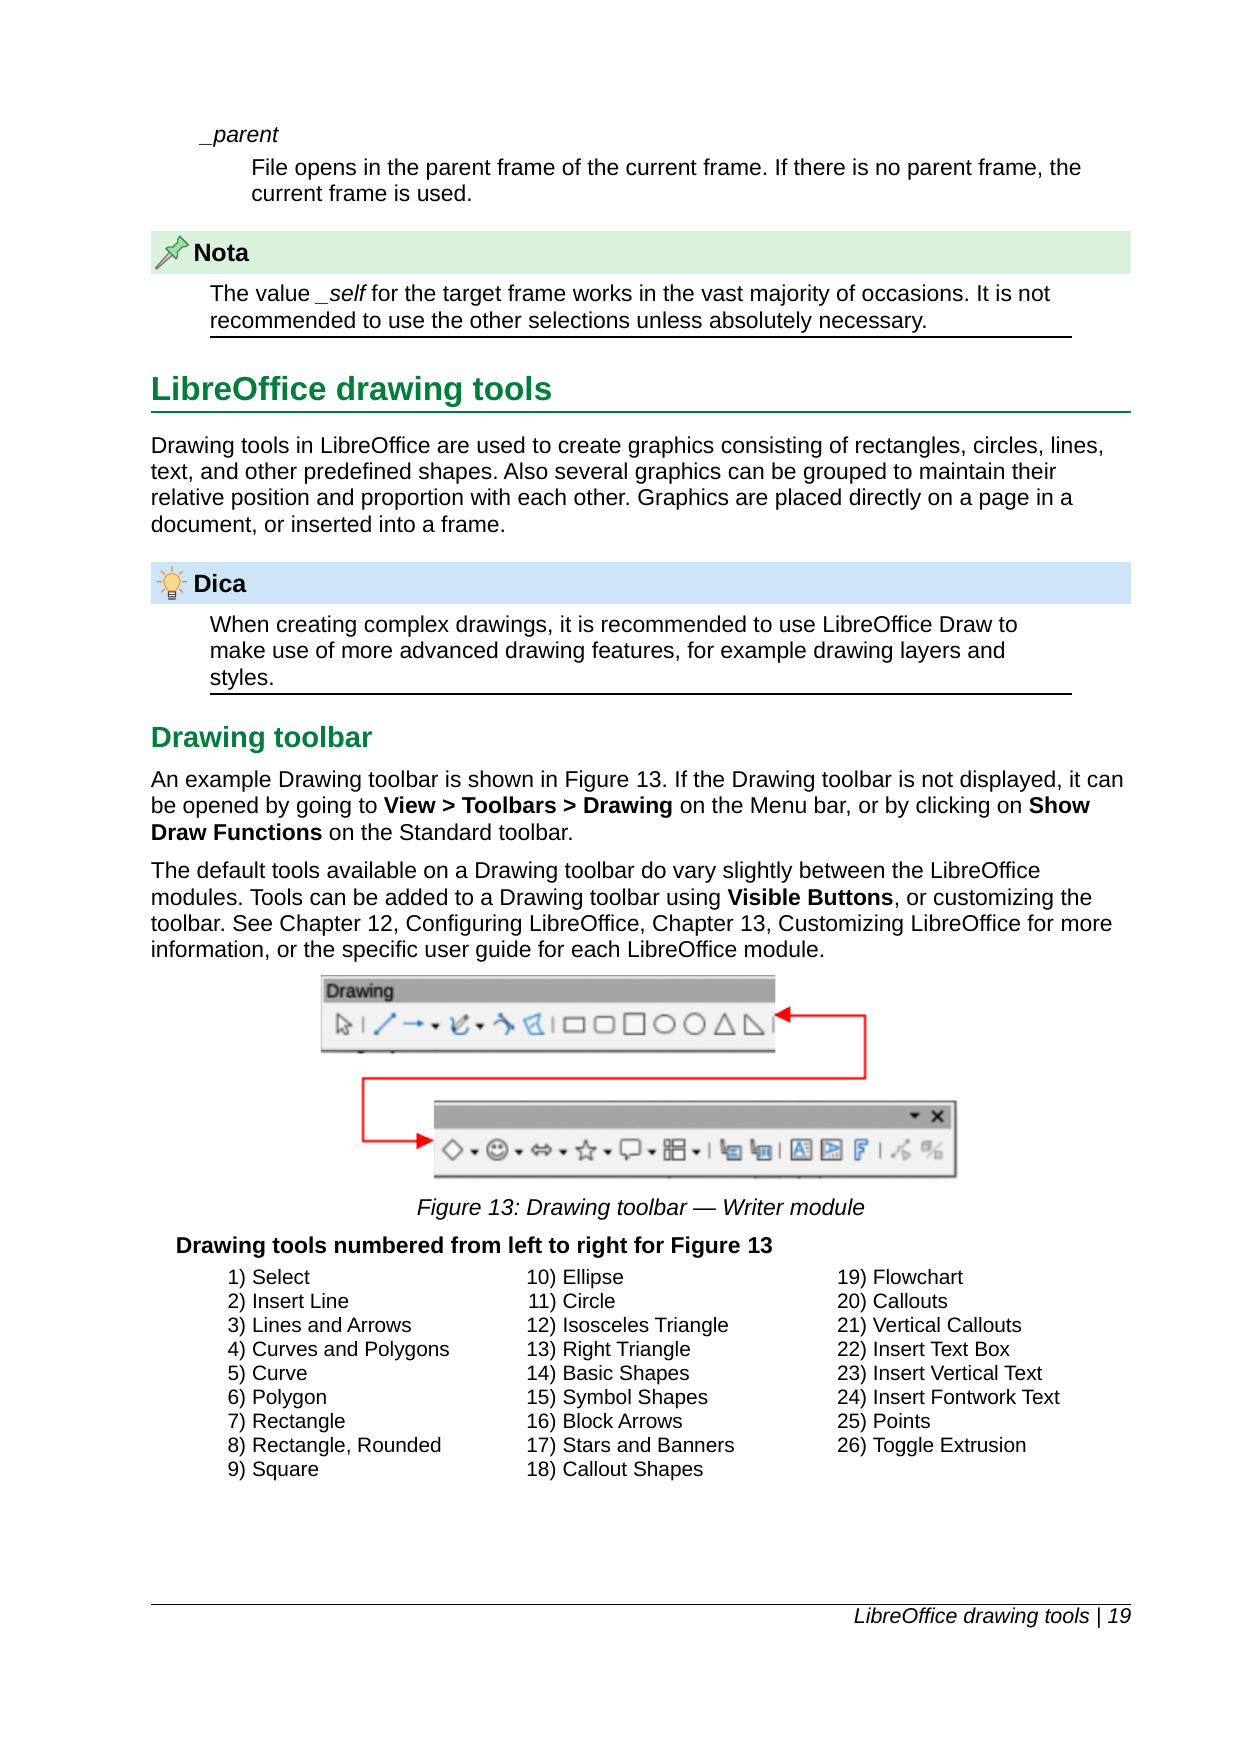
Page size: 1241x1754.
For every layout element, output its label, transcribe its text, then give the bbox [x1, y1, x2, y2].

text Drawing tools numbered from left to right for Figure 13 [176, 1232, 1131, 1259]
subtitle Dica [193, 562, 1131, 604]
table_header Flowchart Callouts Vertical Callouts Insert Text Box Insert Vertical Text Insert Fontwork Text Points Toggle Extrusion [796, 1265, 1107, 1481]
subtitle LibreOffice drawing tools [151, 369, 1131, 411]
text When creating complex drawings, it is recommended to use LibreOffice Draw to make use of more advanced drawing features, for example drawing layers and styles. [209, 611, 1072, 695]
table_header Ellipse Circle Isosceles Triangle Right Triangle Basic Shapes Symbol Shapes Block Arrows Stars and Banners Callout Shapes [485, 1265, 796, 1481]
text _parent [201, 121, 1131, 147]
subtitle Drawing toolbar [151, 720, 1131, 753]
text The value _self for the target frame works in the vast majority of occasions. It is not recommended to use the other selections unless absolutely necessary. [209, 280, 1072, 338]
subtitle Nota [151, 231, 1131, 274]
text Drawing tools in LibreOffice are used to create graphics consisting of rectangles, circles, lines, text, and other predefined shapes. Also several graphics can be grouped to maintain their relative position and proportion with each other. Graphics are placed directly on a page in a document, or inserted into a frame. [151, 432, 1131, 537]
picture [320, 975, 961, 1182]
text File opens in the parent frame of the current frame. If there is no parent frame, the current frame is used. [251, 154, 1131, 206]
text An example Drawing toolbar is shown in Figure 13. If the Drawing toolbar is not displayed, it can be opened by going to View > Toolbars > Drawing on the Menu bar, or by clicking on Show Draw Functions on the Standard toolbar. [151, 766, 1131, 845]
table_header Select Insert Line Lines and Arrows Curves and Polygons Curve Polygon Rectangle Rectangle, Rounded Square [175, 1265, 485, 1481]
text The default tools available on a Drawing toolbar do vary slightly between the LibreOffice modules. Tools can be added to a Drawing toolbar using Visible Buttons, or customizing the toolbar. See Chapter 12, Configuring LibreOffice, Chapter 13, Customizing LibreOffice for more information, or the specific user guide for each LibreOffice module. [151, 857, 1131, 963]
text Figure 13: Drawing toolbar — Writer module [321, 1194, 961, 1220]
